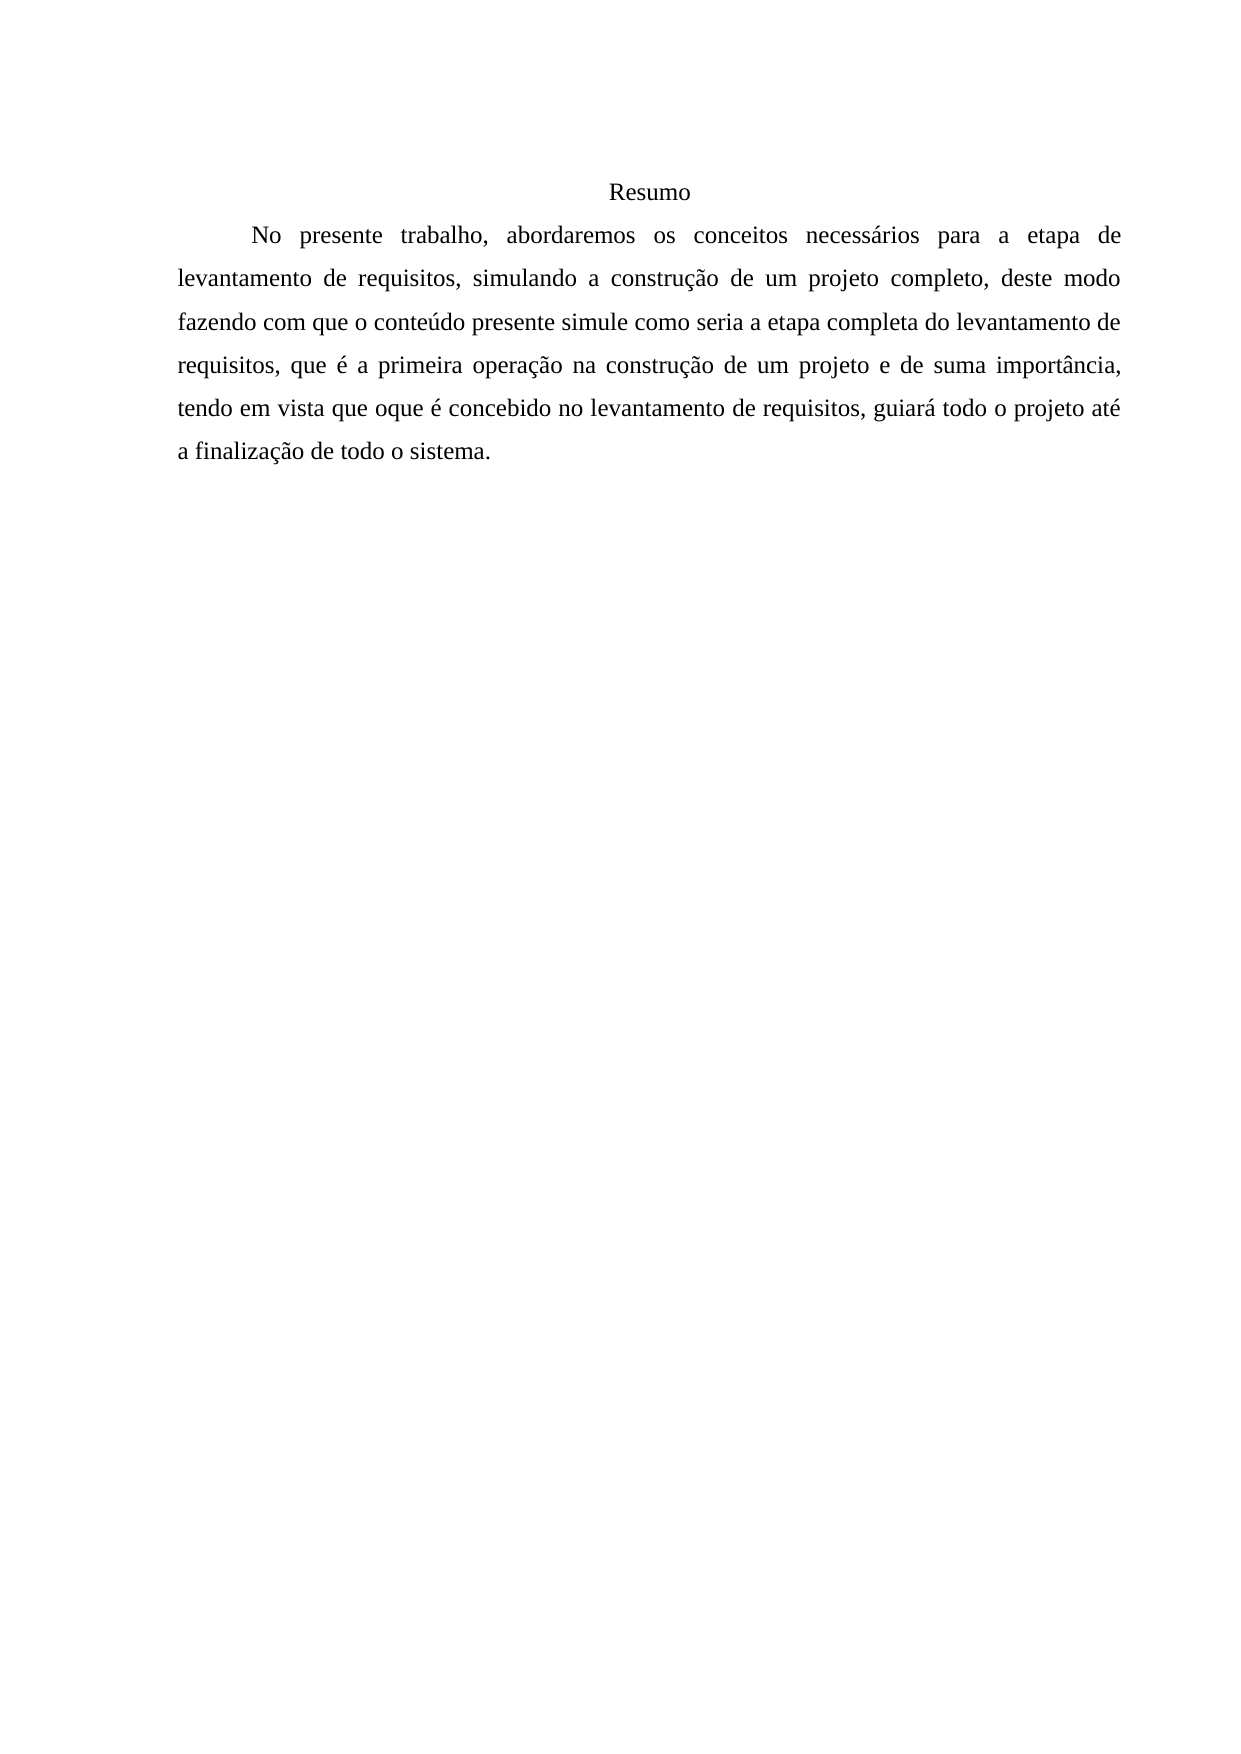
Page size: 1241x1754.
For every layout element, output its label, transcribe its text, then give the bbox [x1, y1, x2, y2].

text Resumo [177, 177, 1122, 206]
text No presente trabalho, abordaremos os conceitos necessários para a etapa de levantamento de requisitos, simulando a construção de um projeto completo, deste modo fazendo com que o conteúdo presente simule como seria a etapa completa do levantamento de requisitos, que é a primeira operação na construção de um projeto e de suma importância, tendo em vista que oque é concebido no levantamento de requisitos, guiará todo o projeto até a finalização de todo o sistema. [177, 220, 1122, 465]
